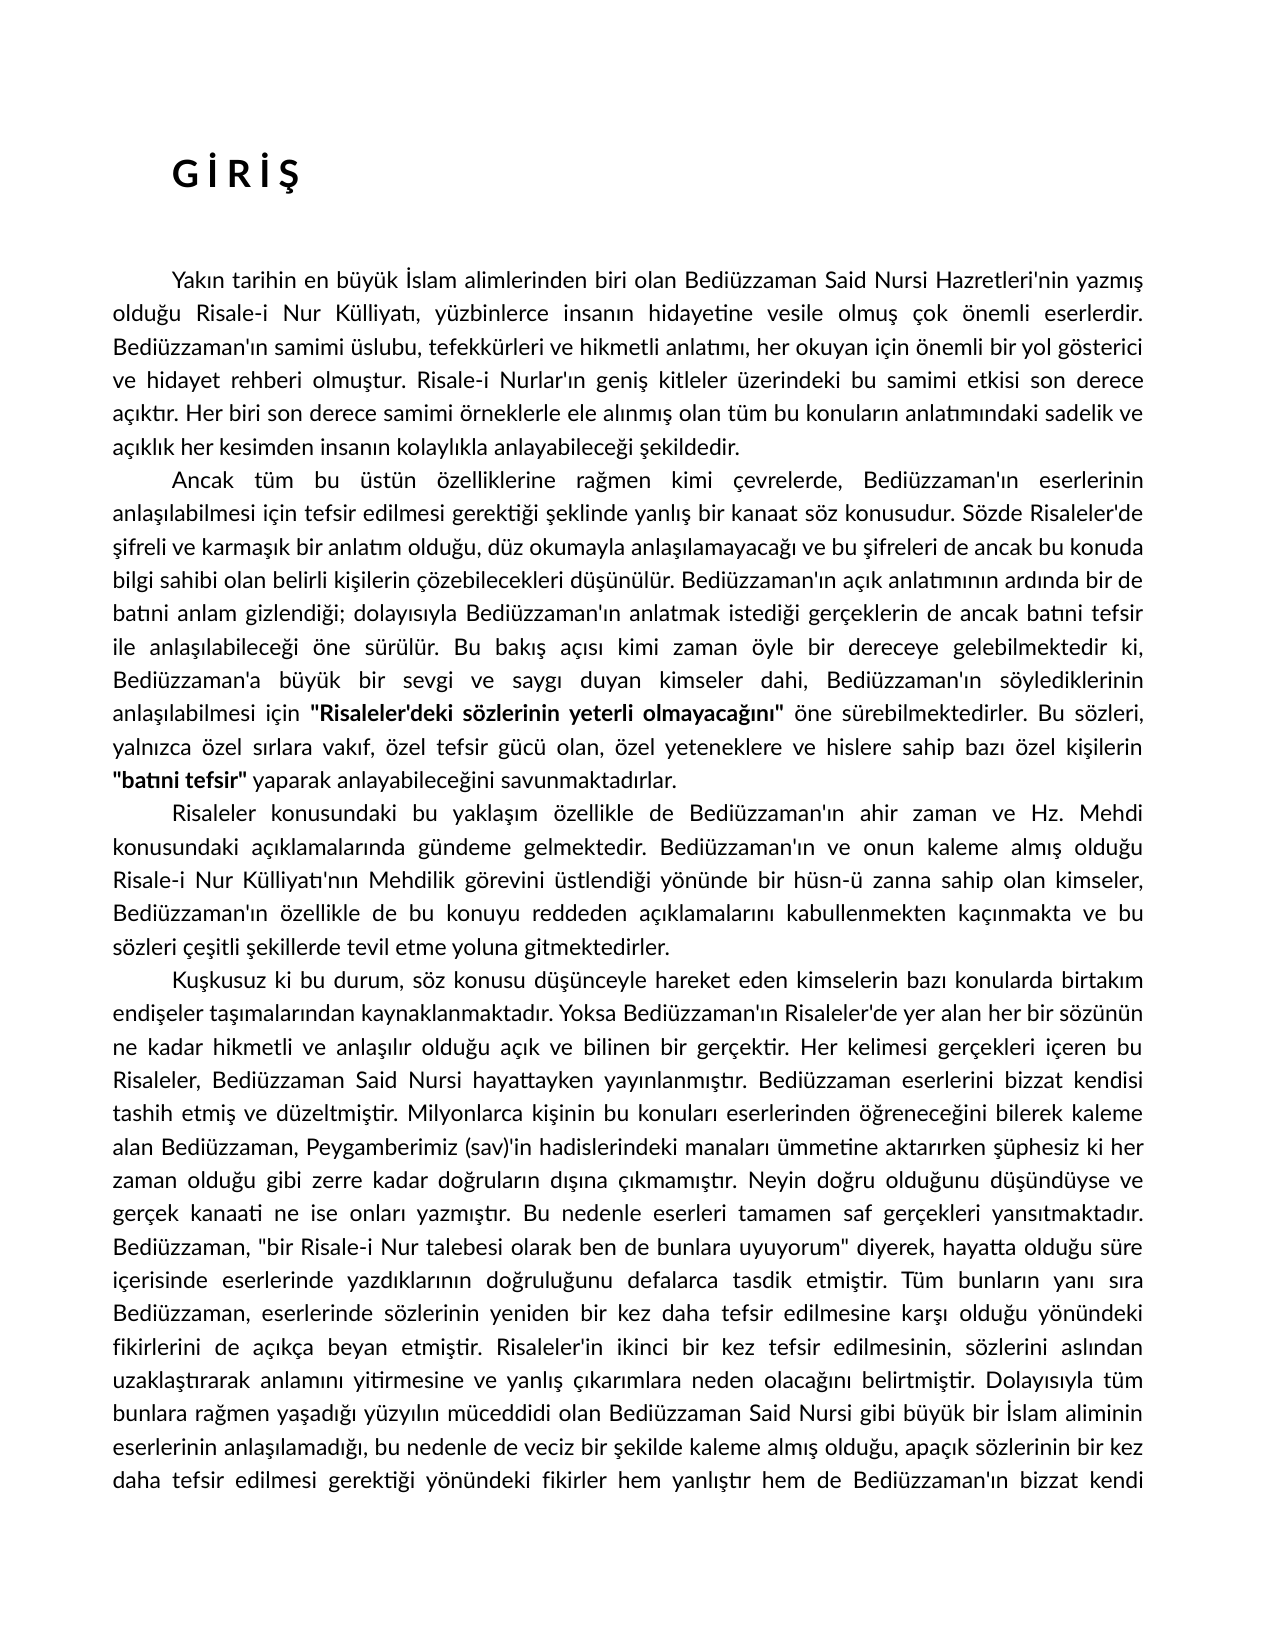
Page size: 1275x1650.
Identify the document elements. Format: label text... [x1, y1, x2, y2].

text Kuşkusuz ki bu durum, söz konusu düşünceyle hareket eden kimselerin bazı konularda birtakım endişeler taşımalarından kaynaklanmaktadır. Yoksa Bediüzzaman'ın Risaleler'de yer alan her bir sözünün ne kadar hikmetli ve anlaşılır olduğu açık ve bilinen bir gerçektir. Her kelimesi gerçekleri içeren bu Risaleler, Bediüzzaman Said Nursi hayattayken yayınlanmıştır. Bediüzzaman eserlerini bizzat kendisi tashih etmiş ve düzeltmiştir. Milyonlarca kişinin bu konuları eserlerinden öğreneceğini bilerek kaleme alan Bediüzzaman, Peygamberimiz (sav)'in hadislerindeki manaları ümmetine aktarırken şüphesiz ki her zaman olduğu gibi zerre kadar doğruların dışına çıkmamıştır. Neyin doğru olduğunu düşündüyse ve gerçek kanaati ne ise onları yazmıştır. Bu nedenle eserleri tamamen saf gerçekleri yansıtmaktadır. Bediüzzaman, "bir Risale-i Nur talebesi olarak ben de bunlara uyuyorum" diyerek, hayatta olduğu süre içerisinde eserlerinde yazdıklarının doğruluğunu defalarca tasdik etmiştir. Tüm bunların yanı sıra Bediüzzaman, eserlerinde sözlerinin yeniden bir kez daha tefsir edilmesine karşı olduğu yönündeki fikirlerini de açıkça beyan etmiştir. Risaleler'in ikinci bir kez tefsir edilmesinin, sözlerini aslından uzaklaştırarak anlamını yitirmesine ve yanlış çıkarımlara neden olacağını belirtmiştir. Dolayısıyla tüm bunlara rağmen yaşadığı yüzyılın müceddidi olan Bediüzzaman Said Nursi gibi büyük bir İslam aliminin eserlerinin anlaşılamadığı, bu nedenle de veciz bir şekilde kaleme almış olduğu, apaçık sözlerinin bir kez daha tefsir edilmesi gerektiği yönündeki fikirler hem yanlıştır hem de Bediüzzaman'ın bizzat kendi [112, 962, 1145, 1495]
text Ancak tüm bu üstün özelliklerine rağmen kimi çevrelerde, Bediüzzaman'ın eserlerinin anlaşılabilmesi için tefsir edilmesi gerektiği şeklinde yanlış bir kanaat söz konusudur. Sözde Risaleler'de şifreli ve karmaşık bir anlatım olduğu, düz okumayla anlaşılamayacağı ve bu şifreleri de ancak bu konuda bilgi sahibi olan belirli kişilerin çözebilecekleri düşünülür. Bediüzzaman'ın açık anlatımının ardında bir de batıni anlam gizlendiği; dolayısıyla Bediüzzaman'ın anlatmak istediği gerçeklerin de ancak batıni tefsir ile anlaşılabileceği öne sürülür. Bu bakış açısı kimi zaman öyle bir dereceye gelebilmektedir ki, Bediüzzaman'a büyük bir sevgi ve saygı duyan kimseler dahi, Bediüzzaman'ın söylediklerinin anlaşılabilmesi için "Risaleler'deki sözlerinin yeterli olmayacağını" öne sürebilmektedirler. Bu sözleri, yalnızca özel sırlara vakıf, özel tefsir gücü olan, özel yeteneklere ve hislere sahip bazı özel kişilerin "batıni tefsir" yaparak anlayabileceğini savunmaktadırlar. [112, 462, 1145, 795]
text Yakın tarihin en büyük İslam alimlerinden biri olan Bediüzzaman Said Nursi Hazretleri'nin yazmış olduğu Risale-i Nur Külliyatı, yüzbinlerce insanın hidayetine vesile olmuş çok önemli eserlerdir. Bediüzzaman'ın samimi üslubu, tefekkürleri ve hikmetli anlatımı, her okuyan için önemli bir yol gösterici ve hidayet rehberi olmuştur. Risale-i Nurlar'ın geniş kitleler üzerindeki bu samimi etkisi son derece açıktır. Her biri son derece samimi örneklerle ele alınmış olan tüm bu konuların anlatımındaki sadelik ve açıklık her kesimden insanın kolaylıkla anlayabileceği şekildedir. [112, 262, 1145, 462]
text Risaleler konusundaki bu yaklaşım özellikle de Bediüzzaman'ın ahir zaman ve Hz. Mehdi konusundaki açıklamalarında gündeme gelmektedir. Bediüzzaman'ın ve onun kaleme almış olduğu Risale-i Nur Külliyatı'nın Mehdilik görevini üstlendiği yönünde bir hüsn-ü zanna sahip olan kimseler, Bediüzzaman'ın özellikle de bu konuyu reddeden açıklamalarını kabullenmekten kaçınmakta ve bu sözleri çeşitli şekillerde tevil etme yoluna gitmektedirler. [112, 795, 1145, 962]
text GİRİŞ [112, 150, 1145, 195]
